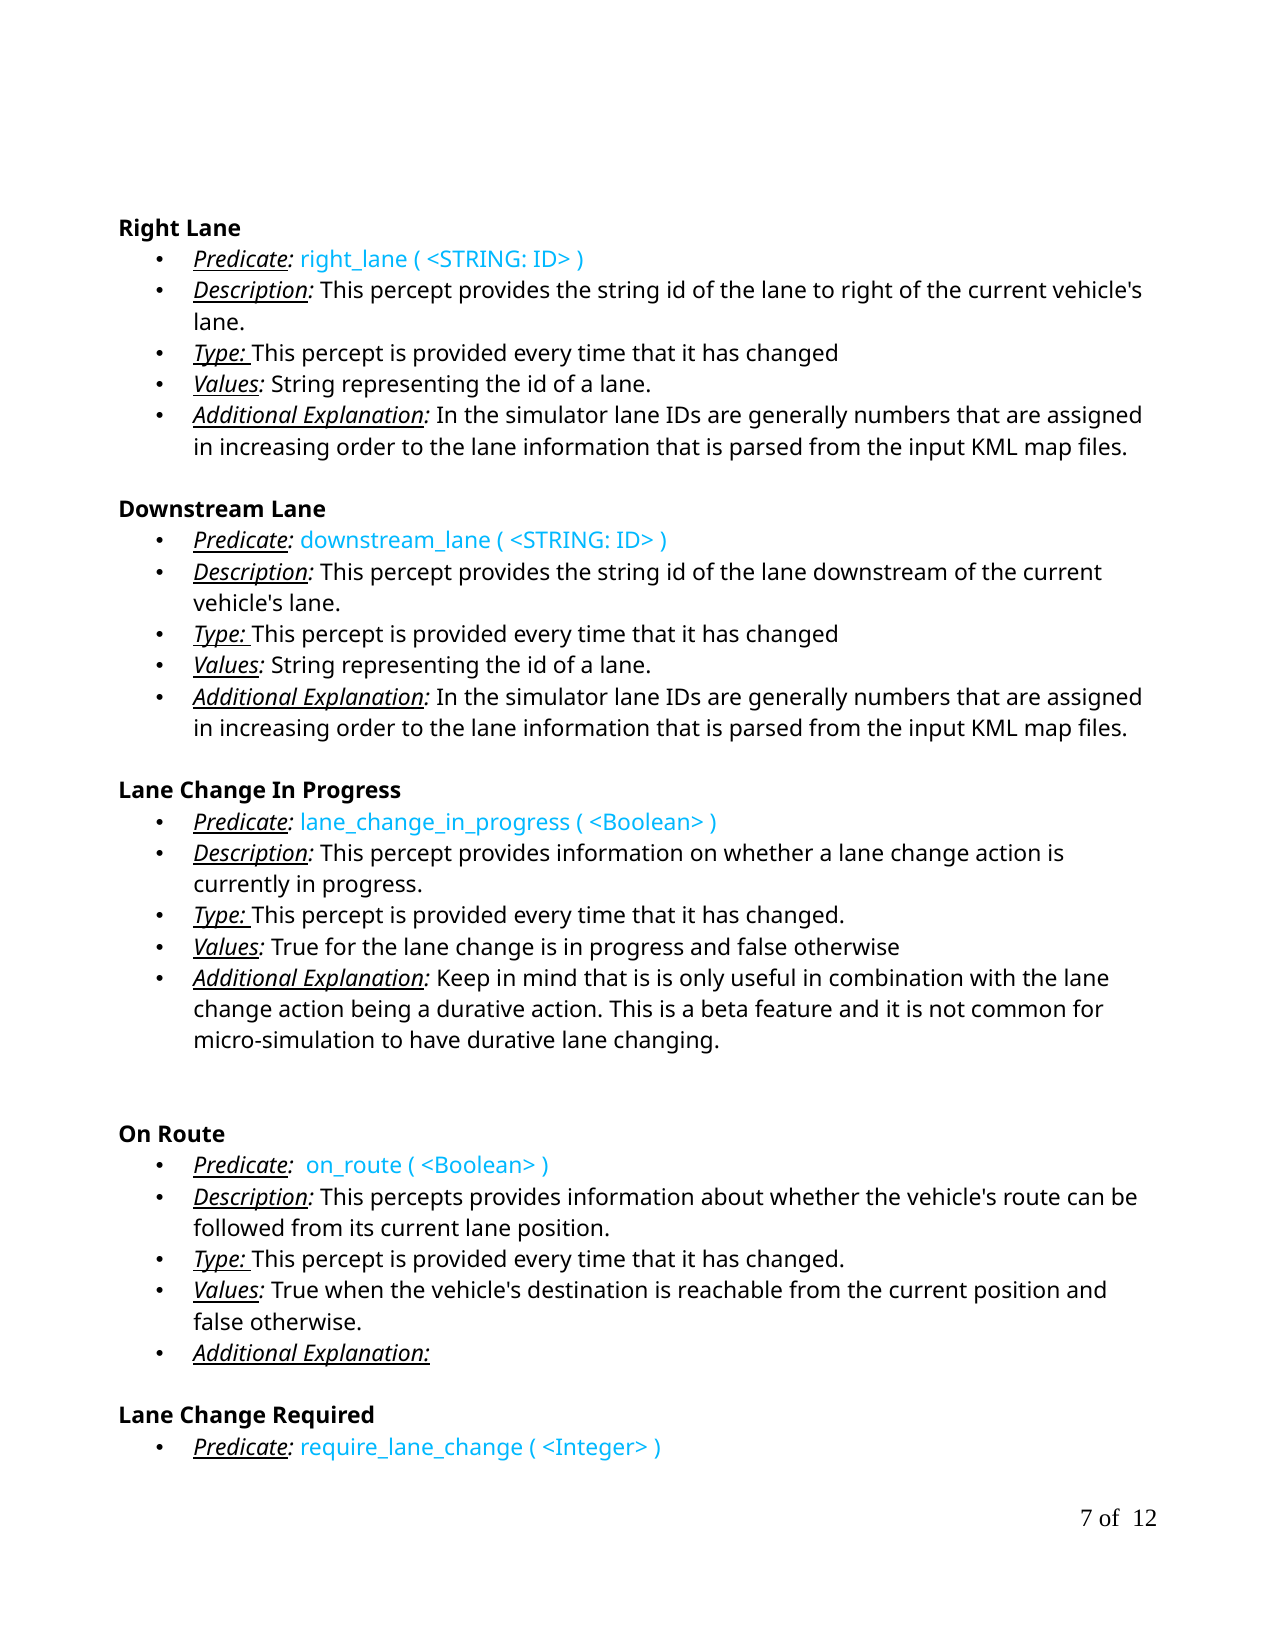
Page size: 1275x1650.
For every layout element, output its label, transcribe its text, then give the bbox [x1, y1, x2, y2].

text Right Lane [118, 212, 1157, 243]
text On Route [118, 1118, 1157, 1149]
list Description: This percept provides the string id of the lane downstream of the current vehicle's lane. [156, 556, 1157, 618]
list Additional Explanation: In the simulator lane IDs are generally numbers that are assigned in increasing order to the lane information that is parsed from the input KML map files. [156, 399, 1157, 462]
text Lane Change In Progress [118, 774, 1157, 806]
list Type: This percept is provided every time that it has changed [156, 618, 1157, 649]
list Description: This percept provides the string id of the lane to right of the current vehicle's lane. [156, 274, 1157, 337]
list Type: This percept is provided every time that it has changed. [156, 899, 1157, 931]
list Additional Explanation: [156, 1337, 1157, 1368]
list Predicate: on_route ( <Boolean> ) [156, 1149, 1157, 1181]
list Additional Explanation: Keep in mind that is is only useful in combination with the lane change action being a durative action. This is a beta feature and it is not common for micro-simulation to have durative lane changing. [156, 962, 1157, 1056]
list Type: This percept is provided every time that it has changed [156, 337, 1157, 368]
list Predicate: require_lane_change ( <Integer> ) [156, 1431, 1157, 1462]
list Additional Explanation: In the simulator lane IDs are generally numbers that are assigned in increasing order to the lane information that is parsed from the input KML map files. [156, 681, 1157, 743]
list Description: This percepts provides information about whether the vehicle's route can be followed from its current lane position. [156, 1181, 1157, 1243]
text Downstream Lane [118, 493, 1157, 524]
list Predicate: downstream_lane ( <STRING: ID> ) [156, 524, 1157, 556]
list Predicate: right_lane ( <STRING: ID> ) [156, 243, 1157, 274]
text Lane Change Required [118, 1399, 1157, 1431]
list Values: String representing the id of a lane. [156, 649, 1157, 681]
list Values: True when the vehicle's destination is reachable from the current position and false otherwise. [156, 1274, 1157, 1337]
list Values: True for the lane change is in progress and false otherwise [156, 931, 1157, 962]
list Values: String representing the id of a lane. [156, 368, 1157, 399]
list Predicate: lane_change_in_progress ( <Boolean> ) [156, 806, 1157, 837]
list Description: This percept provides information on whether a lane change action is currently in progress. [156, 837, 1157, 899]
list Type: This percept is provided every time that it has changed. [156, 1243, 1157, 1274]
